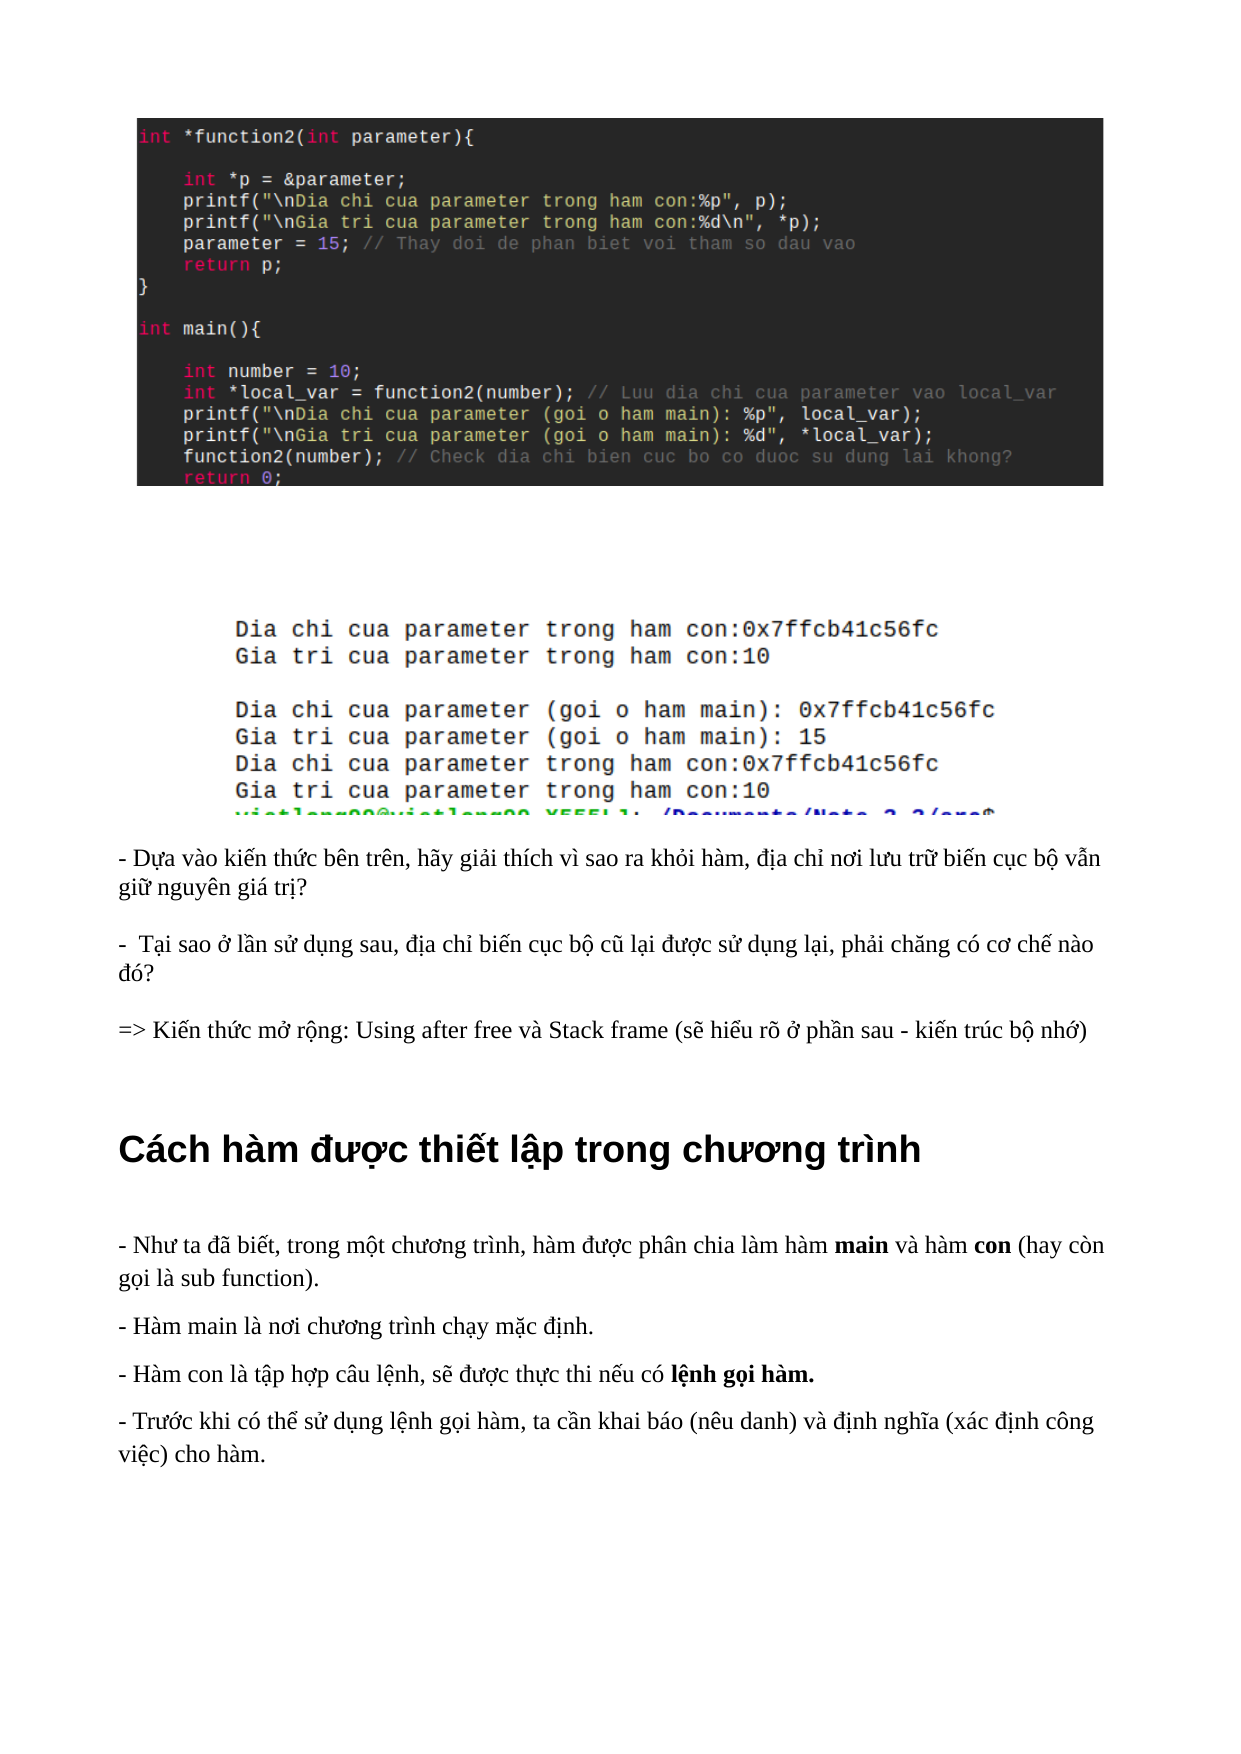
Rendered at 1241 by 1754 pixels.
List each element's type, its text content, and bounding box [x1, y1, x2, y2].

text - Trước khi có thể sử dụng lệnh gọi hàm, ta cần khai báo (nêu danh) và định nghĩa (xác định công việc) cho hàm. [118, 1406, 1122, 1468]
text - Hàm main là nơi chương trình chạy mặc định. [118, 1311, 1122, 1340]
text - Dựa vào kiến thức bên trên, hãy giải thích vì sao ra khỏi hàm, địa chỉ nơi lưu trữ biến cục bộ vẫn giữ nguyên giá trị? [118, 843, 1122, 901]
text - Như ta đã biết, trong một chương trình, hàm được phân chia làm hàm main và hàm con (hay còn gọi là sub function). [118, 1231, 1122, 1292]
picture [234, 600, 1006, 815]
subtitle Cách hàm được thiết lập trong chương trình [118, 1127, 1122, 1170]
text - Tại sao ở lần sử dụng sau, địa chỉ biến cục bộ cũ lại được sử dụng lại, phải chăng có cơ chế nào đó? [118, 929, 1122, 987]
text => Kiến thức mở rộng: Using after free và Stack frame (sẽ hiểu rõ ở phần sau - kiến trúc bộ nhớ) [118, 1016, 1122, 1044]
text - Hàm con là tập hợp câu lệnh, sẽ được thực thi nếu có lệnh gọi hàm. [118, 1359, 1122, 1387]
picture [136, 118, 1104, 486]
